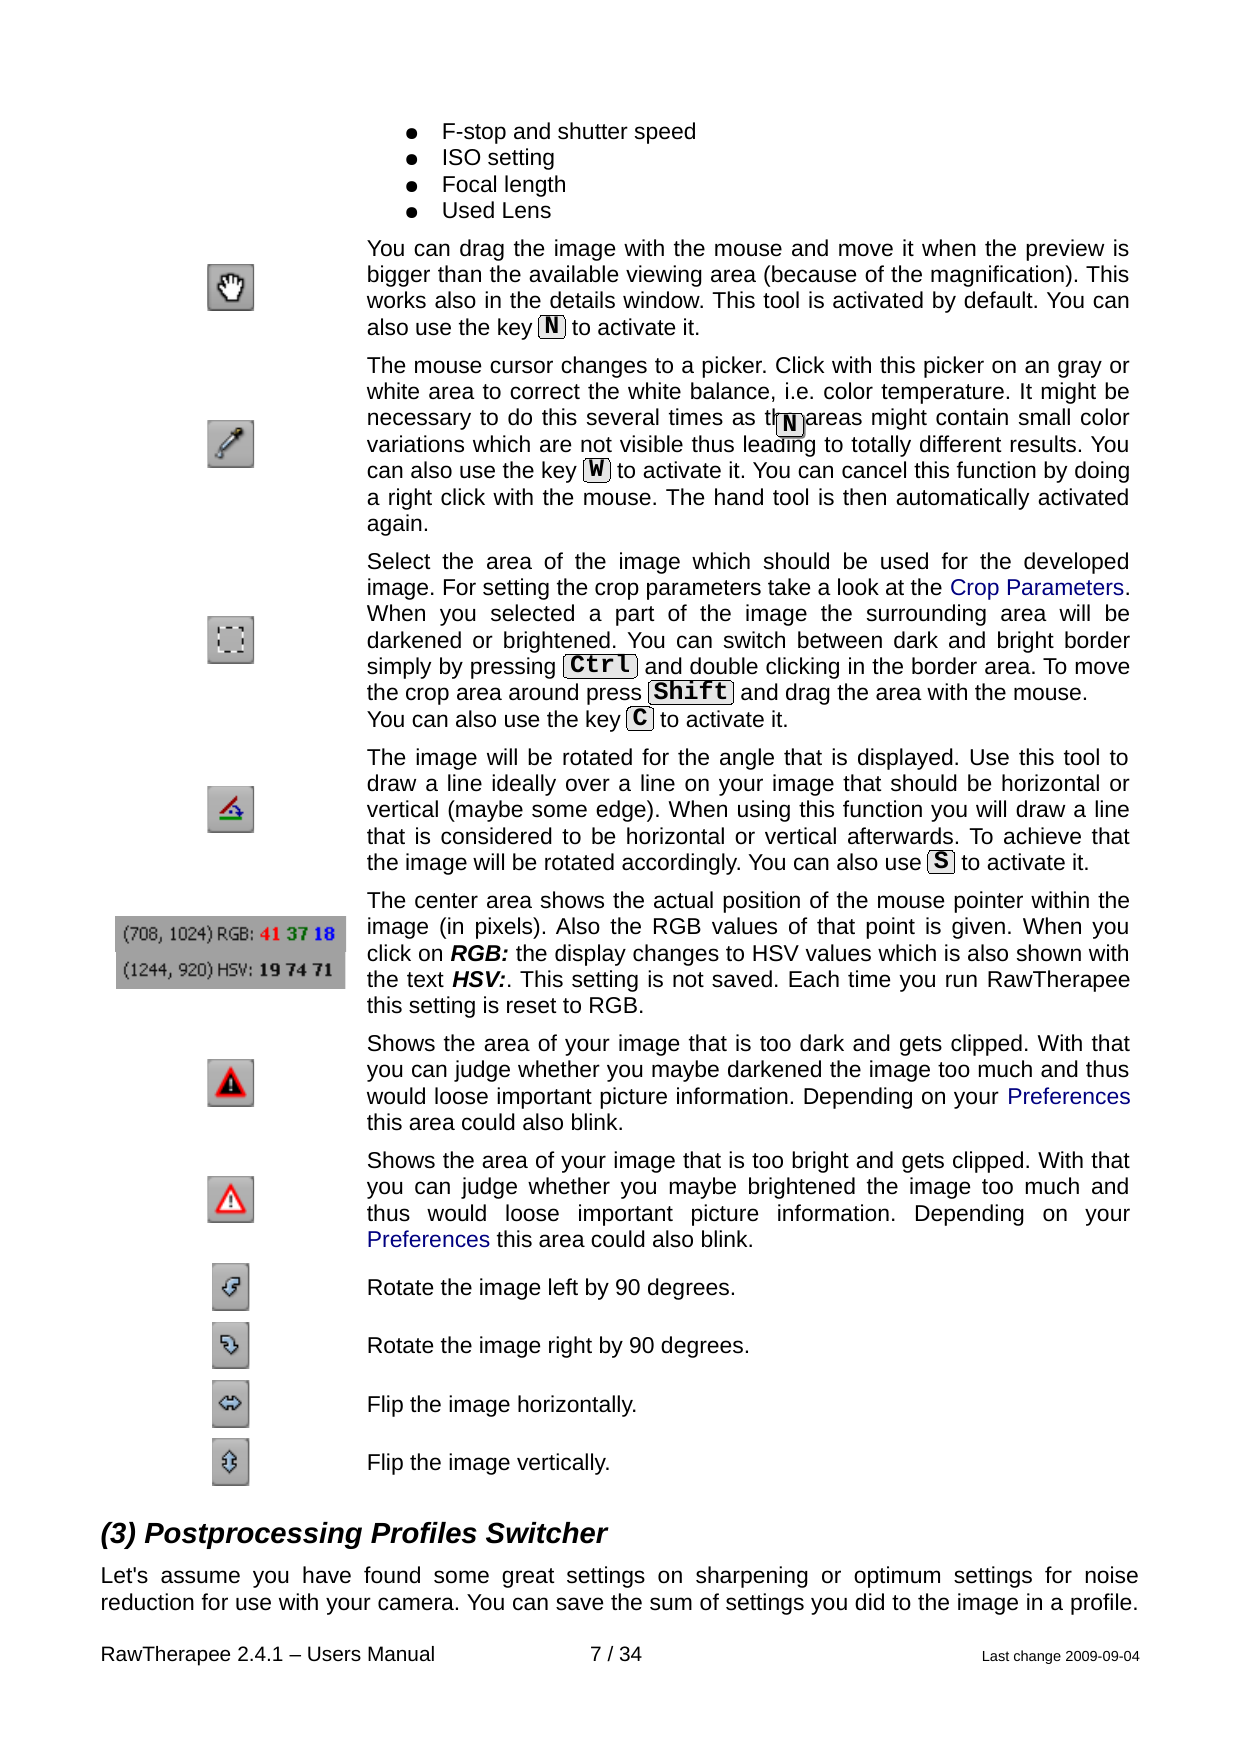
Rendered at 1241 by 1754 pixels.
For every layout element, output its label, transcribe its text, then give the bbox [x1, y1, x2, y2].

table_cell Select the area of the image which should be used for the developed image. For setting the crop parameters take a look at the Crop Parameters. When you selected a part of the image the surrounding area will be darkened or brightened. You can switch between dark and bright border simply by pressing and double clicking in the border area. To move the crop area around press and drag the area with the mouse. You can also use the key to activate it. [361, 542, 1136, 738]
picture [207, 420, 255, 468]
picture [207, 1059, 255, 1107]
table_cell Rotate the image left by 90 degrees. [361, 1258, 1136, 1316]
picture [212, 1380, 250, 1428]
table_cell The center area shows the actual position of the mouse pointer within the image (in pixels). Also the RGB values of that point is given. When you click on RGB: the display changes to HSV values which is also shown with the text HSV:. This setting is not saved. Each time you run RawTherapee this setting is reset to RGB. [361, 881, 1136, 1024]
picture [207, 264, 255, 311]
table_cell Flip the image vertically. [361, 1433, 1136, 1491]
table_cell [100, 1024, 361, 1141]
subtitle (3) Postprocessing Profiles Switcher [100, 1516, 1140, 1550]
table_cell Rotate the image right by 90 degrees. [361, 1316, 1136, 1375]
table_cell The mouse cursor changes to a picker. Click with this picker on an gray or white area to correct the white balance, i.e. color temperature. It might be necessary to do this several times as the areas might contain small color variations which are not visible thus leading to totally different results. You can also use the key to activate it. You can cancel this function by doing a right click with the mouse. The hand tool is then automatically activated again. [361, 346, 1136, 542]
picture [207, 1176, 255, 1223]
picture [212, 1322, 250, 1369]
picture [207, 616, 255, 664]
picture [115, 916, 347, 989]
table_cell Shows the area of your image that is too bright and gets clipped. With that you can judge whether you maybe brightened the image too much and thus would loose important picture information. Depending on your Preferences this area could also blink. [361, 1141, 1136, 1258]
picture [212, 1438, 250, 1486]
table_cell [100, 1258, 361, 1316]
table_cell [100, 1375, 361, 1433]
picture [212, 1263, 250, 1311]
table_cell Flip the image horizontally. [361, 1375, 1136, 1433]
picture [207, 786, 255, 833]
table_cell [100, 1433, 361, 1491]
table_cell [100, 346, 361, 542]
table_cell The image will be rotated for the angle that is displayed. Use this tool to draw a line ideally over a line on your image that should be horizontal or vertical (maybe some edge). When using this function you will draw a line that is considered to be horizontal or vertical afterwards. To achieve that the image will be rotated accordingly. You can also use to activate it. [361, 738, 1136, 881]
table_cell Shows the most important EXIF informations of the currently edited image in the preview area. Those informations are: Camera type F-stop and shutter speed ISO setting Focal length Used Lens [361, 112, 1136, 229]
text Let's assume you have found some great settings on sharpening or optimum settings for noise reduction for use with your camera. You can save the sum of settings you did to the image in a profile. [100, 1562, 1140, 1615]
table_cell Shows the area of your image that is too dark and gets clipped. With that you can judge whether you maybe darkened the image too much and thus would loose important picture information. Depending on your Preferences this area could also blink. [361, 1024, 1136, 1141]
table_cell [100, 112, 361, 229]
table_cell [100, 542, 361, 738]
table_cell [100, 881, 361, 1024]
table_cell [100, 1316, 361, 1375]
table_cell [100, 738, 361, 881]
table_cell [100, 229, 361, 346]
table_cell You can drag the image with the mouse and move it when the preview is bigger than the available viewing area (because of the magnification). This works also in the details window. This tool is activated by default. You can also use the key to activate it. [361, 229, 1136, 346]
table_cell [100, 1141, 361, 1258]
